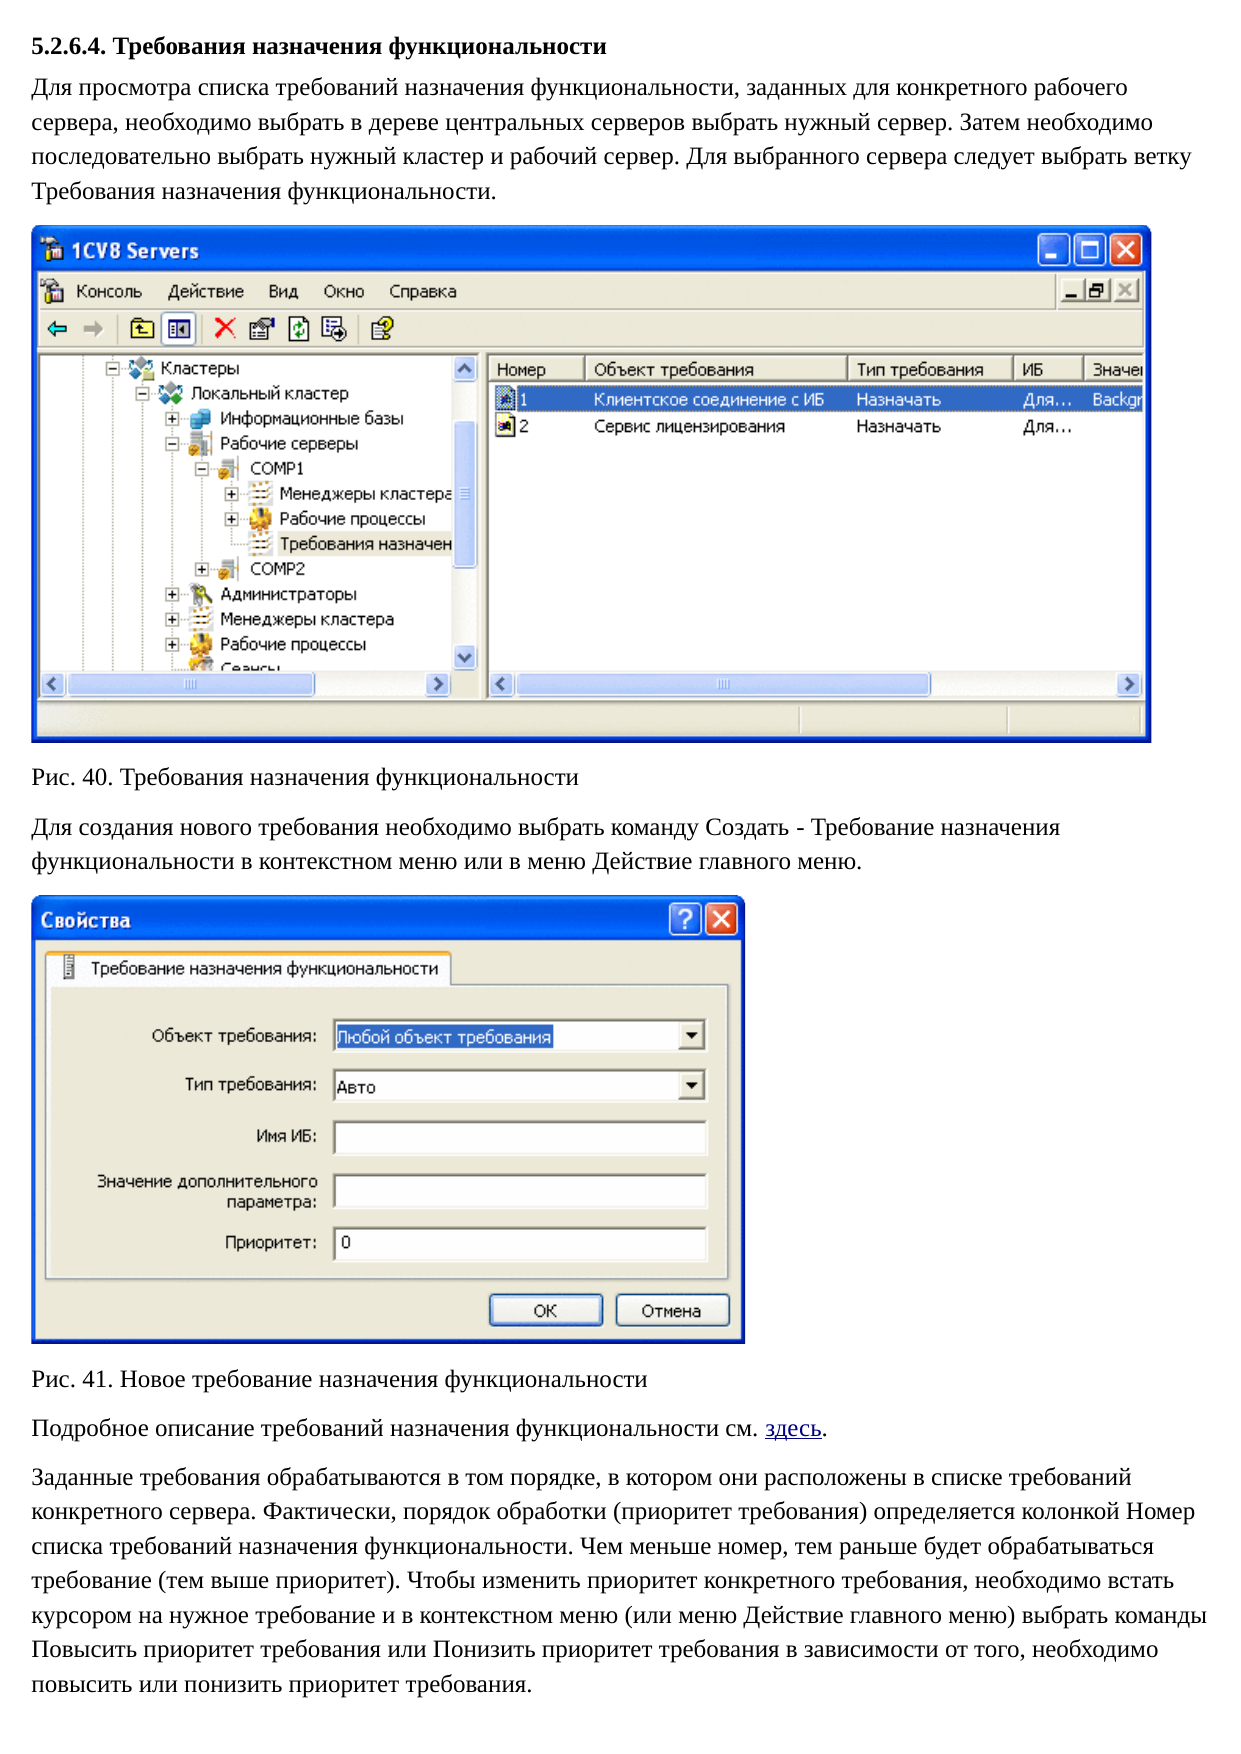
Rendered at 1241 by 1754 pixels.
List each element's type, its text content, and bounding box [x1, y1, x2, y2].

picture [31, 225, 1152, 743]
picture [31, 895, 746, 1344]
text Рис. 40. Требования назначения функциональности [31, 762, 1212, 791]
text Рис. 41. Новое требование назначения функциональности [31, 1364, 1212, 1393]
subtitle 5.2.6.4. Требования назначения функциональности [31, 31, 1212, 60]
text Заданные требования обрабатываются в том порядке, в котором они расположены в списке требований конкретного сервера. Фактически, порядок обработки (приоритет требования) определяется колонкой Номер списка требований назначения функциональности. Чем меньше номер, тем раньше будет обрабатываться требование (тем выше приоритет). Чтобы изменить приоритет конкретного требования, необходимо встать курсором на нужное требование и в контекстном меню (или меню Действие главного меню) выбрать команды Повысить приоритет требования или Понизить приоритет требования в зависимости от того, необходимо повысить или понизить приоритет требования. [31, 1462, 1212, 1698]
text Подробное описание требований назначения функциональности см. здесь. [31, 1413, 1212, 1442]
text Для просмотра списка требований назначения функциональности, заданных для конкретного рабочего сервера, необходимо выбрать в дереве центральных серверов выбрать нужный сервер. Затем необходимо последовательно выбрать нужный кластер и рабочий сервер. Для выбранного сервера следует выбрать ветку Требования назначения функциональности. [31, 72, 1212, 205]
text Для создания нового требования необходимо выбрать команду Создать ‑ Требование назначения функциональности в контекстном меню или в меню Действие главного меню. [31, 812, 1212, 875]
